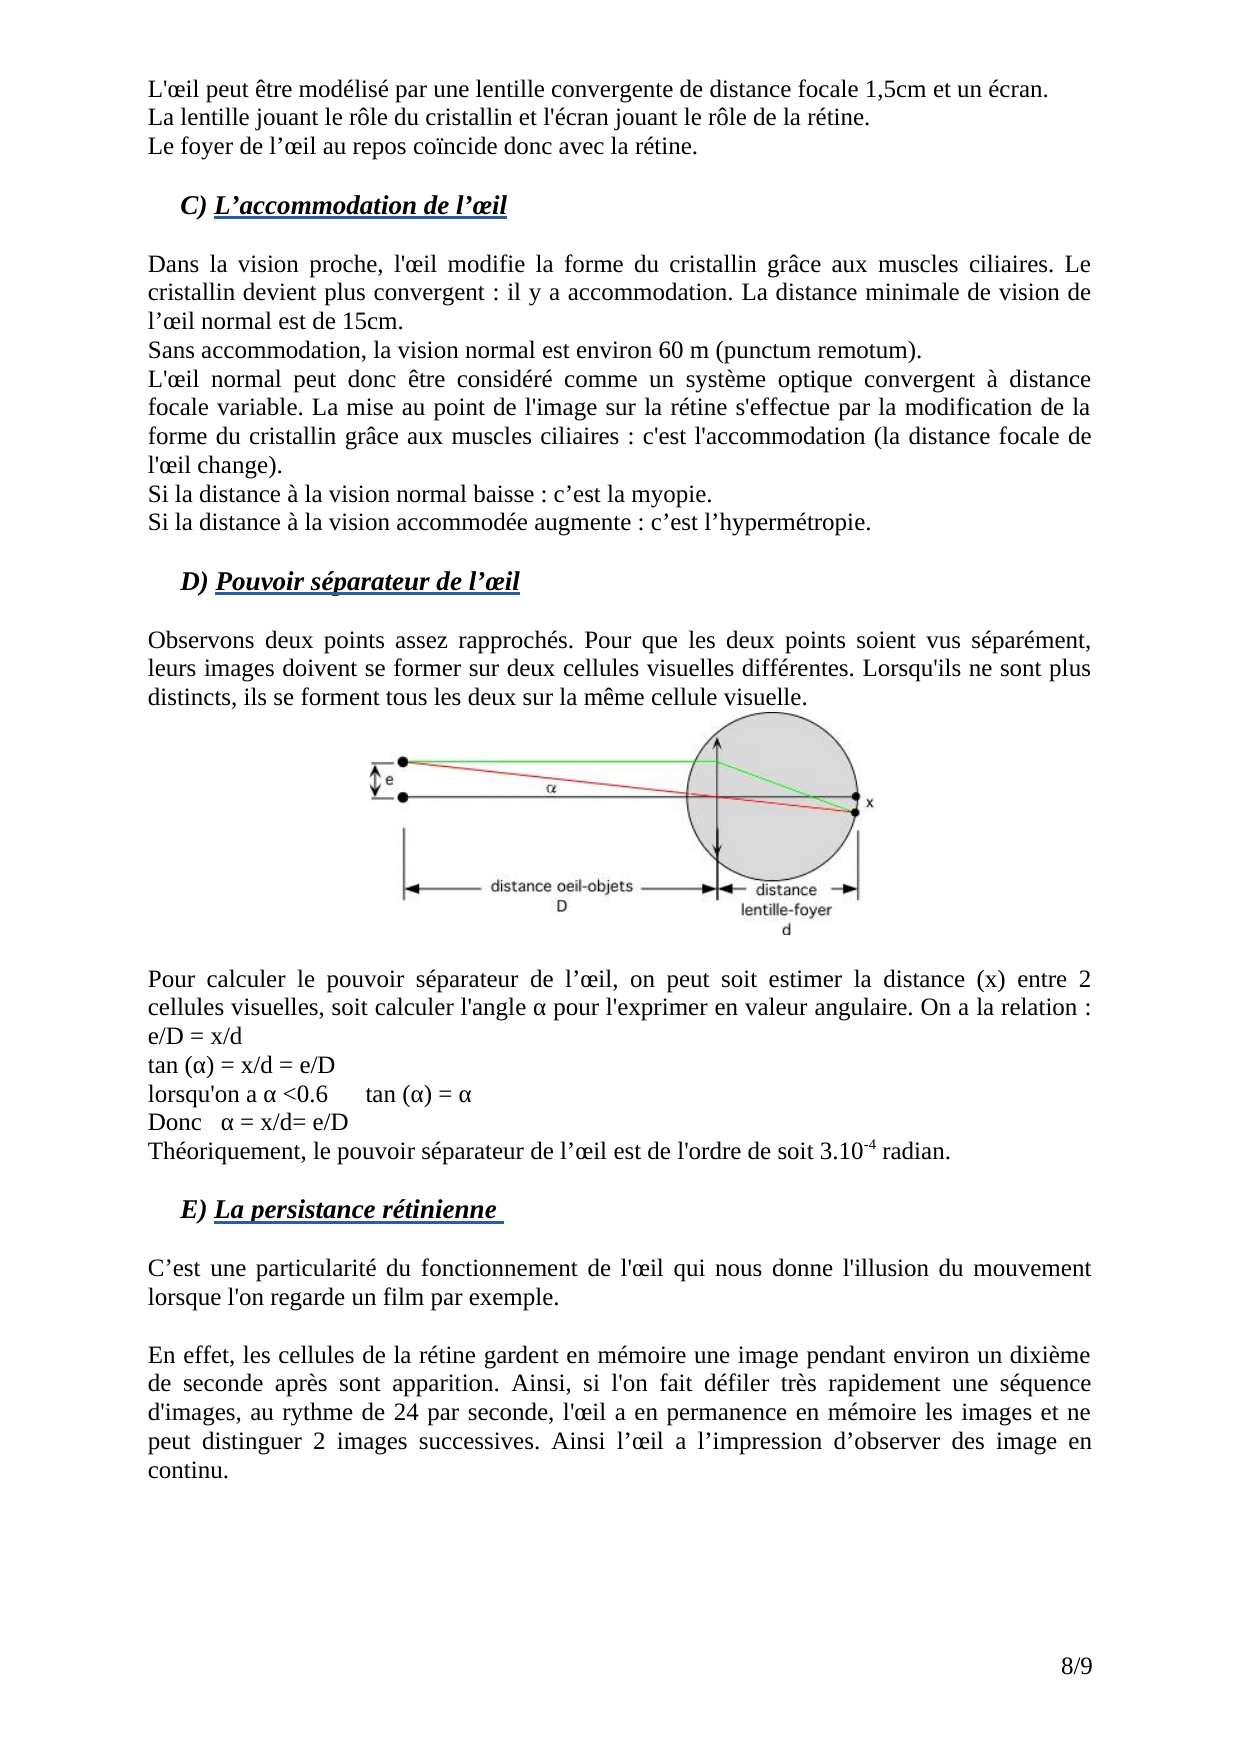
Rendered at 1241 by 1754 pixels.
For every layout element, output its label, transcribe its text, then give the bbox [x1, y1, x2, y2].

text C’est une particularité du fonctionnement de l'œil qui nous donne l'illusion du mouvement lorsque l'on regarde un film par exemple. [148, 1253, 1093, 1311]
text Le foyer de l’œil au repos coïncide donc avec la rétine. [148, 131, 1093, 160]
subtitle L’accommodation de l’œil [148, 189, 1093, 220]
text Pour calculer le pouvoir séparateur de l’œil, on peut soit estimer la distance (x) entre 2 cellules visuelles, soit calculer l'angle α pour l'exprimer en valeur angulaire. On a la relation : e/D = x/d [148, 964, 1093, 1050]
text Sans accommodation, la vision normal est environ 60 m (punctum remotum). [148, 335, 1093, 364]
text Si la distance à la vision accommodée augmente : c’est l’hypermétropie. [148, 507, 1093, 536]
text Donc α = x/d= e/D [148, 1107, 1093, 1136]
text Observons deux points assez rapprochés. Pour que les deux points soient vus séparément, leurs images doivent se former sur deux cellules visuelles différentes. Lorsqu'ils ne sont plus distincts, ils se forment tous les deux sur la même cellule visuelle. [148, 625, 1093, 711]
text L'œil normal peut donc être considéré comme un système optique convergent à distance focale variable. La mise au point de l'image sur la rétine s'effectue par la modification de la forme du cristallin grâce aux muscles ciliaires : c'est l'accommodation (la distance focale de l'œil change). [148, 364, 1093, 479]
text Si la distance à la vision normal baisse : c’est la myopie. [148, 479, 1093, 507]
subtitle La persistance rétinienne [148, 1194, 1093, 1225]
text En effet, les cellules de la rétine gardent en mémoire une image pendant environ un dixième de seconde après sont apparition. Ainsi, si l'on fait défiler très rapidement une séquence d'images, au rythme de 24 par seconde, l'œil a en permanence en mémoire les images et ne peut distinguer 2 images successives. Ainsi l’œil a l’impression d’observer des image en continu. [148, 1340, 1093, 1483]
text tan (α) = x/d = e/D [148, 1050, 1093, 1079]
picture [369, 712, 876, 935]
text La lentille jouant le rôle du cristallin et l'écran jouant le rôle de la rétine. [148, 102, 1093, 131]
text L'œil peut être modélisé par une lentille convergente de distance focale 1,5cm et un écran. [148, 74, 1093, 102]
subtitle Pouvoir séparateur de l’œil [148, 565, 1093, 596]
text lorsqu'on a α <0.6 tan (α) = α [148, 1079, 1093, 1107]
text Dans la vision proche, l'œil modifie la forme du cristallin grâce aux muscles ciliaires. Le cristallin devient plus convergent : il y a accommodation. La distance minimale de vision de l’œil normal est de 15cm. [148, 249, 1093, 335]
text Théoriquement, le pouvoir séparateur de l’œil est de l'ordre de soit 3.10-4 radian. [148, 1136, 1093, 1165]
